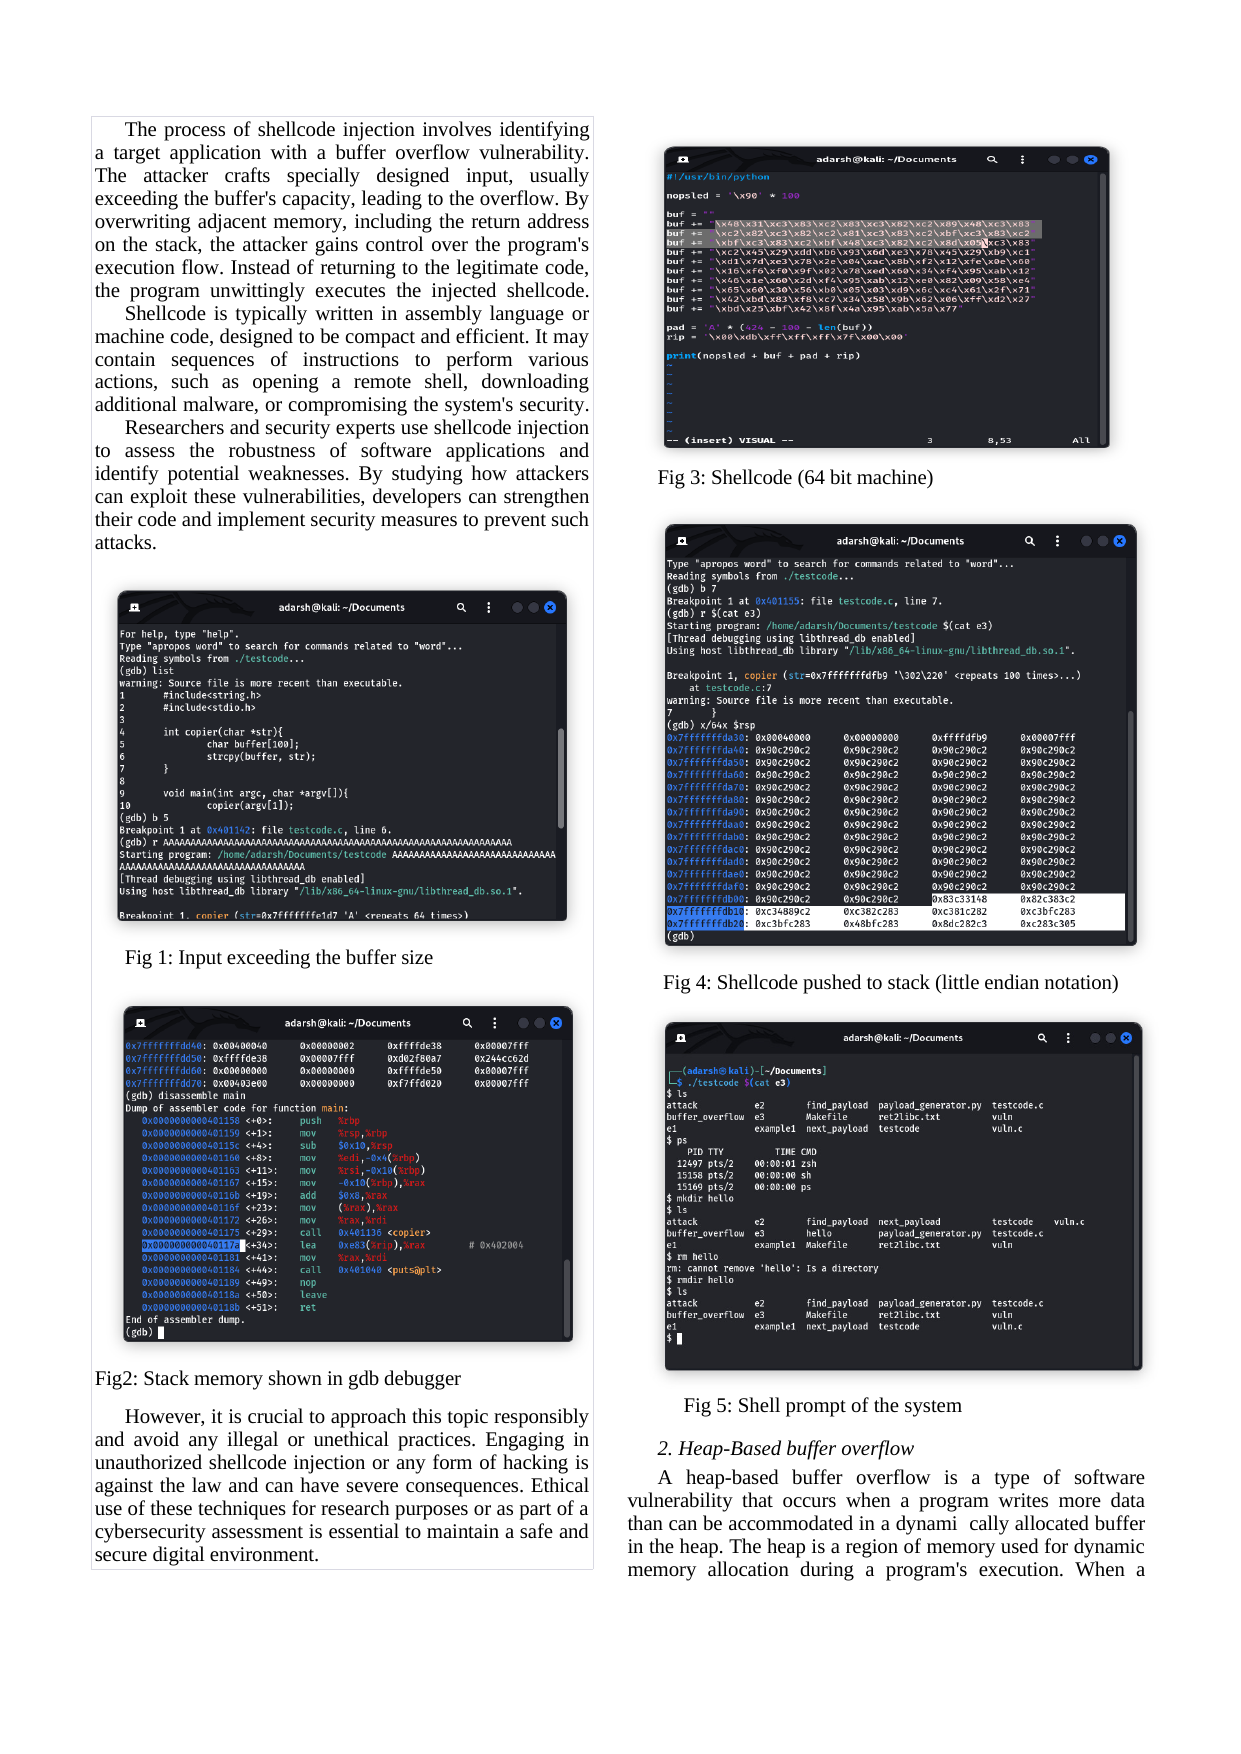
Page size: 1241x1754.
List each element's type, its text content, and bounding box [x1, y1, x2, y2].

text A heap-based buffer overflow is a type of software vulnerability that occurs when a program writes more data than can be accommodated in a dynami cally allocated buffer in the heap. The heap is a region of memory used for dynamic memory allocation during a program's execution. When a [627, 1467, 1146, 1581]
text Fig 1: Input exceeding the buffer size Fig2: Stack memory shown in gdb debugger [92, 566, 593, 1393]
picture [645, 1006, 1164, 1394]
text Fig 3: Shellcode (64 bit machine) Fig 4: Shellcode pushed to stack (little endian notation) [627, 116, 1146, 994]
picture [641, 502, 1160, 971]
subtitle Fig 5: Shell prompt of the system [627, 1019, 1146, 1417]
subtitle 2. Heap-Based buffer overflow [627, 1436, 1146, 1460]
picture [100, 984, 596, 1367]
picture [638, 130, 1134, 467]
text However, it is crucial to approach this topic responsibly and avoid any illegal or unethical practices. Engaging in unauthorized shellcode injection or any form of hacking is against the law and can have severe consequences. Ethical use of these techniques for research purposes or as part of a cybersecurity assessment is essential to maintain a safe and secure digital environment. [92, 1402, 593, 1569]
picture [94, 569, 590, 946]
text The process of shellcode injection involves identifying a target application with a buffer overflow vulnerability. The attacker crafts specially designed input, usually exceeding the buffer's capacity, leading to the overflow. By overwriting adjacent memory, including the return address on the stack, the attacker gains control over the program's execution flow. Instead of returning to the legitimate code, the program unwittingly executes the injected shellcode. Shellcode is typically written in assembly language or machine code, designed to be compact and efficient. It may contain sequences of instructions to perform various actions, such as opening a remote shell, downloading additional malware, or compromising the system's security. Researchers and security experts use shellcode injection to assess the robustness of software applications and identify potential weaknesses. By studying how attackers can exploit these vulnerabilities, developers can strengthen their code and implement security measures to prevent such attacks. [92, 117, 593, 557]
